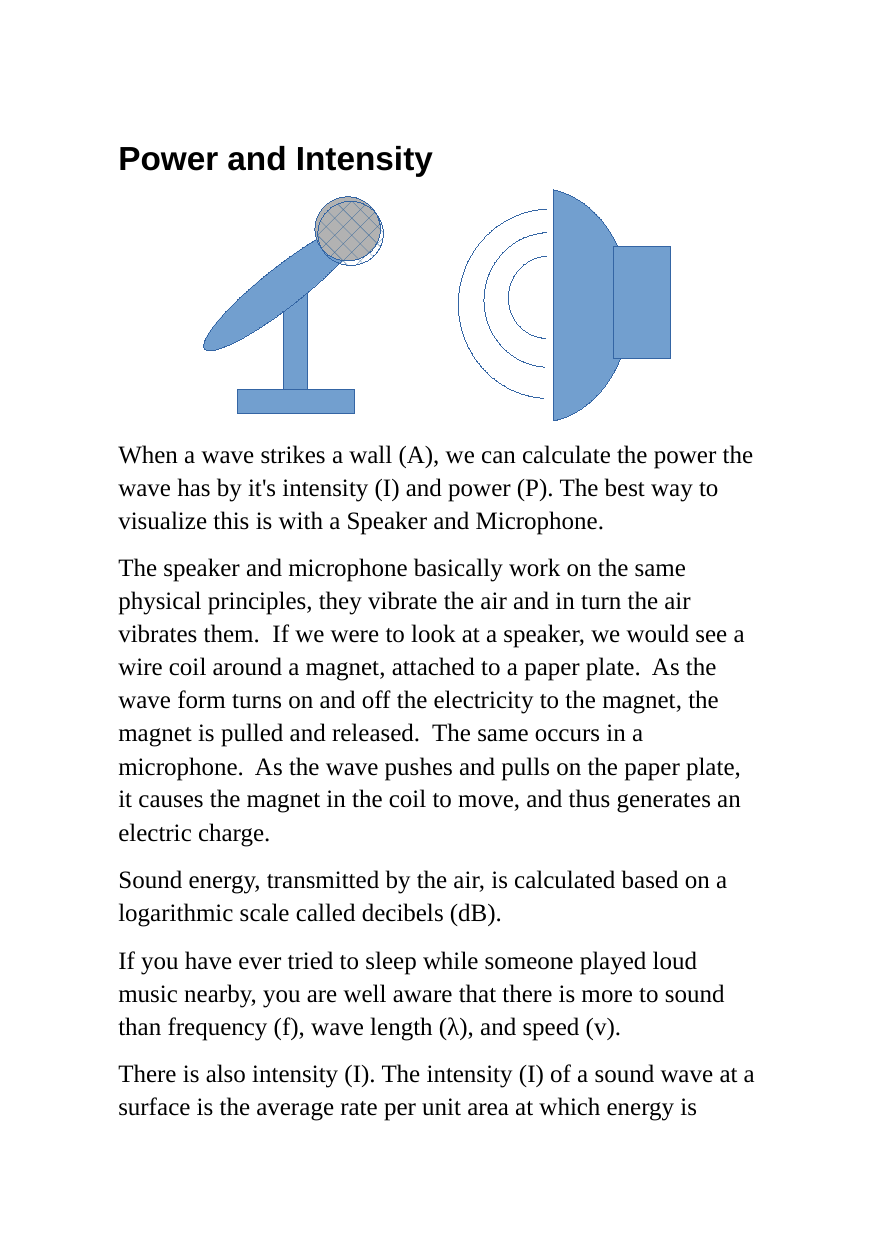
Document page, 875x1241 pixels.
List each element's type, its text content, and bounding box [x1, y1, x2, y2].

text Sound energy, transmitted by the air, is calculated based on a logarithmic scale called decibels (dB). [118, 865, 756, 927]
text There is also intensity (I). The intensity (I) of a sound wave at a surface is the average rate per unit area at which energy is [118, 1059, 756, 1121]
text If you have ever tried to sleep while someone played loud music nearby, you are well aware that there is more to sound than frequency (f), wave length (λ), and speed (v). [118, 946, 756, 1041]
text The speaker and microphone basically work on the same physical principles, they vibrate the air and in turn the air vibrates them. If we were to look at a speaker, we would see a wire coil around a magnet, attached to a paper plate. As the wave form turns on and off the electricity to the magnet, the magnet is pulled and released. The same occurs in a microphone. As the wave pushes and pulls on the paper plate, it causes the magnet in the coil to move, and thus generates an electric charge. [118, 553, 756, 846]
subtitle Power and Intensity [118, 139, 756, 177]
text When a wave strikes a wall (A), we can calculate the power the wave has by it's intensity (I) and power (P). The best way to visualize this is with a Speaker and Microphone. [118, 440, 756, 534]
